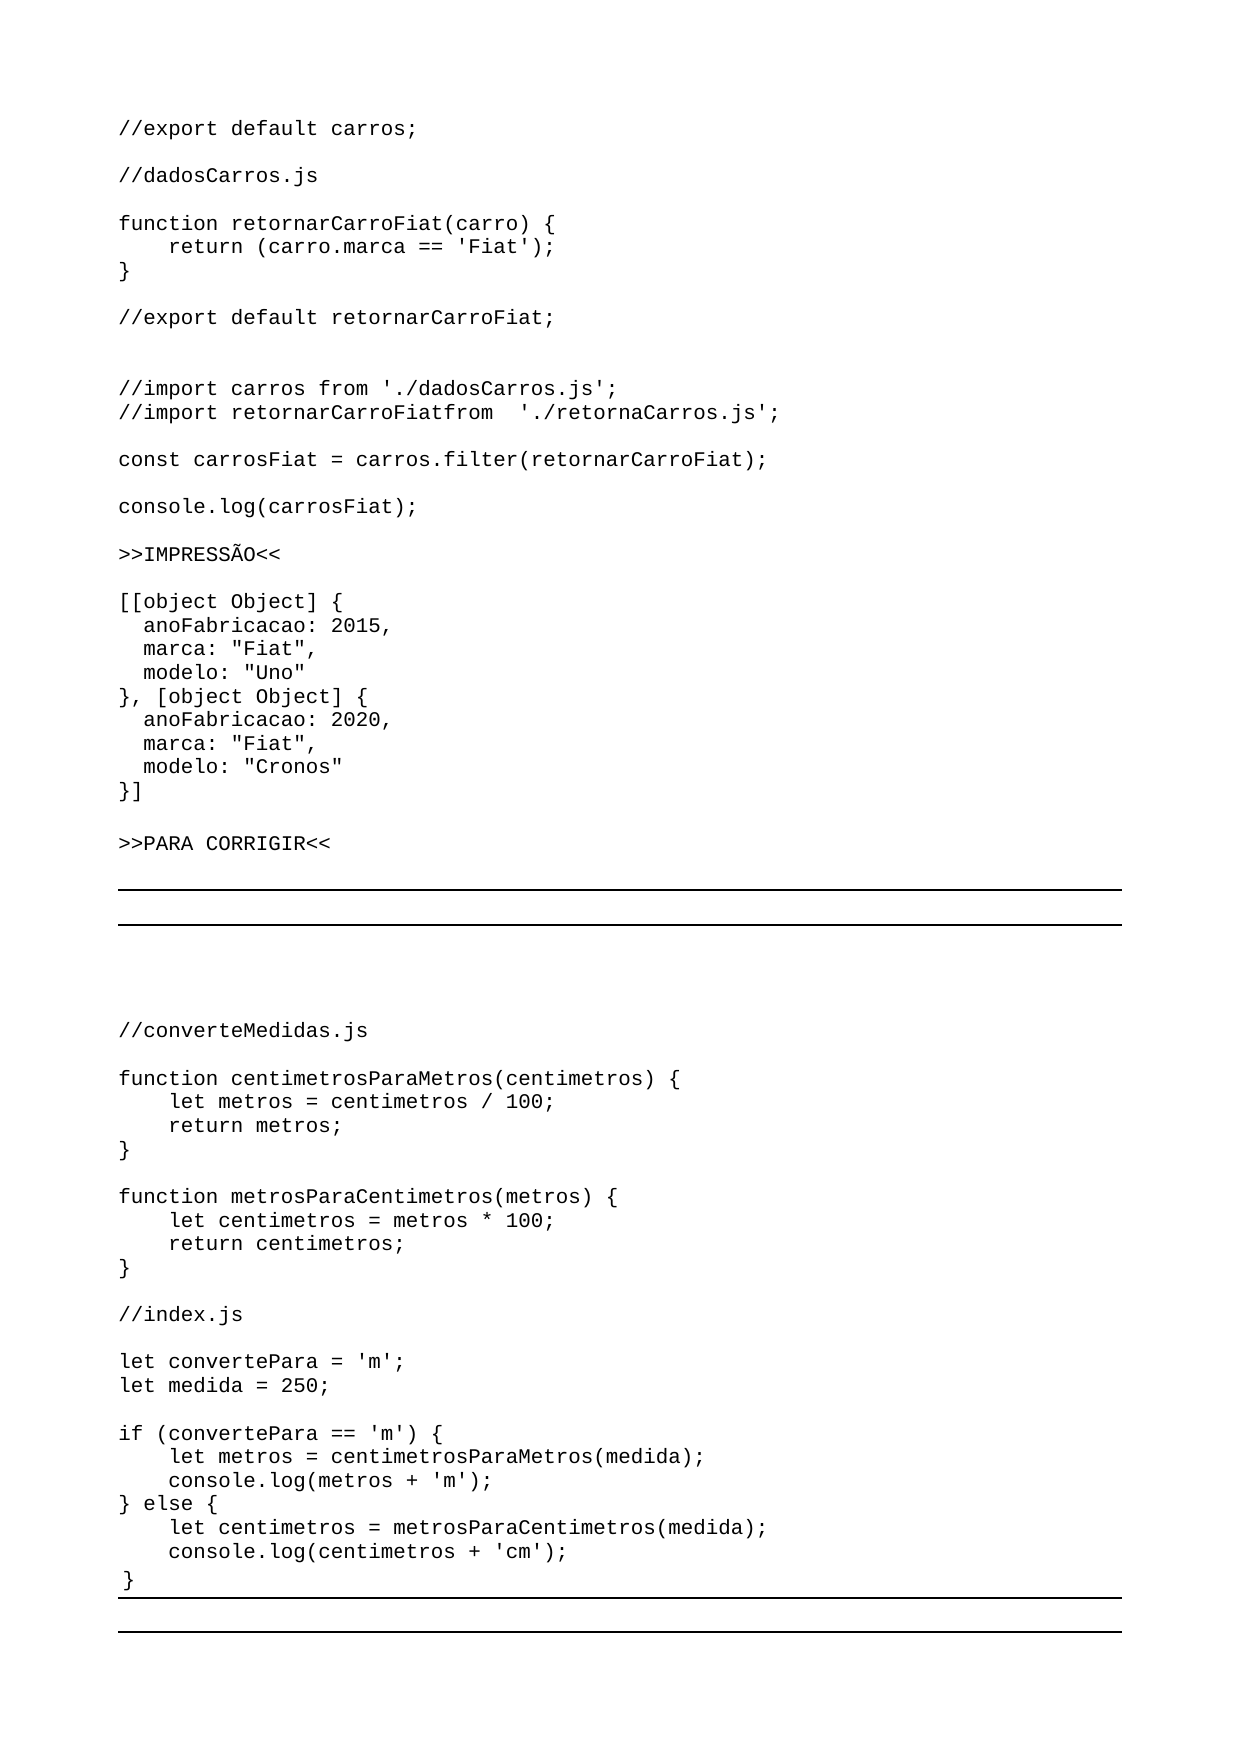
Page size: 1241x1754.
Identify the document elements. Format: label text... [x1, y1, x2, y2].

text marca: "Fiat", [118, 638, 1122, 662]
text return metros; [118, 1115, 1122, 1139]
text marca: "Fiat", [118, 733, 1122, 757]
text } [118, 1564, 1122, 1597]
text //dadosCarros.js [118, 165, 1122, 189]
text } [118, 1139, 1122, 1162]
text } [118, 260, 1122, 284]
text }, [object Object] { [118, 686, 1122, 709]
text >>PARA CORRIGIR<< [118, 833, 1122, 857]
text console.log(centimetros + 'cm'); [118, 1541, 1122, 1564]
text modelo: "Cronos" [118, 757, 1122, 780]
text let medida = 250; [118, 1375, 1122, 1399]
text //import carros from './dadosCarros.js'; [118, 378, 1122, 402]
text function metrosParaCentimetros(metros) { [118, 1186, 1122, 1210]
text console.log(carrosFiat); [118, 496, 1122, 520]
text anoFabricacao: 2020, [118, 709, 1122, 733]
text let metros = centimetros / 100; [118, 1091, 1122, 1115]
text const carrosFiat = carros.filter(retornarCarroFiat); [118, 449, 1122, 473]
text modelo: "Uno" [118, 662, 1122, 686]
text } [118, 1257, 1122, 1281]
text }] [118, 780, 1122, 804]
text return (carro.marca == 'Fiat'); [118, 236, 1122, 260]
text //index.js [118, 1304, 1122, 1328]
text //export default carros; [118, 118, 1122, 142]
text } else { [118, 1493, 1122, 1517]
text let convertePara = 'm'; [118, 1352, 1122, 1375]
text let metros = centimetrosParaMetros(medida); [118, 1446, 1122, 1470]
text let centimetros = metros * 100; [118, 1210, 1122, 1233]
text if (convertePara == 'm') { [118, 1422, 1122, 1446]
text //export default retornarCarroFiat; [118, 307, 1122, 331]
text [[object Object] { [118, 591, 1122, 615]
text anoFabricacao: 2015, [118, 615, 1122, 638]
text //import retornarCarroFiatfrom './retornaCarros.js'; [118, 402, 1122, 426]
text //converteMedidas.js [118, 1021, 1122, 1044]
text console.log(metros + 'm'); [118, 1470, 1122, 1493]
text >>IMPRESSÃO<< [118, 544, 1122, 567]
text return centimetros; [118, 1233, 1122, 1257]
text function centimetrosParaMetros(centimetros) { [118, 1068, 1122, 1091]
text let centimetros = metrosParaCentimetros(medida); [118, 1517, 1122, 1541]
text function retornarCarroFiat(carro) { [118, 213, 1122, 236]
